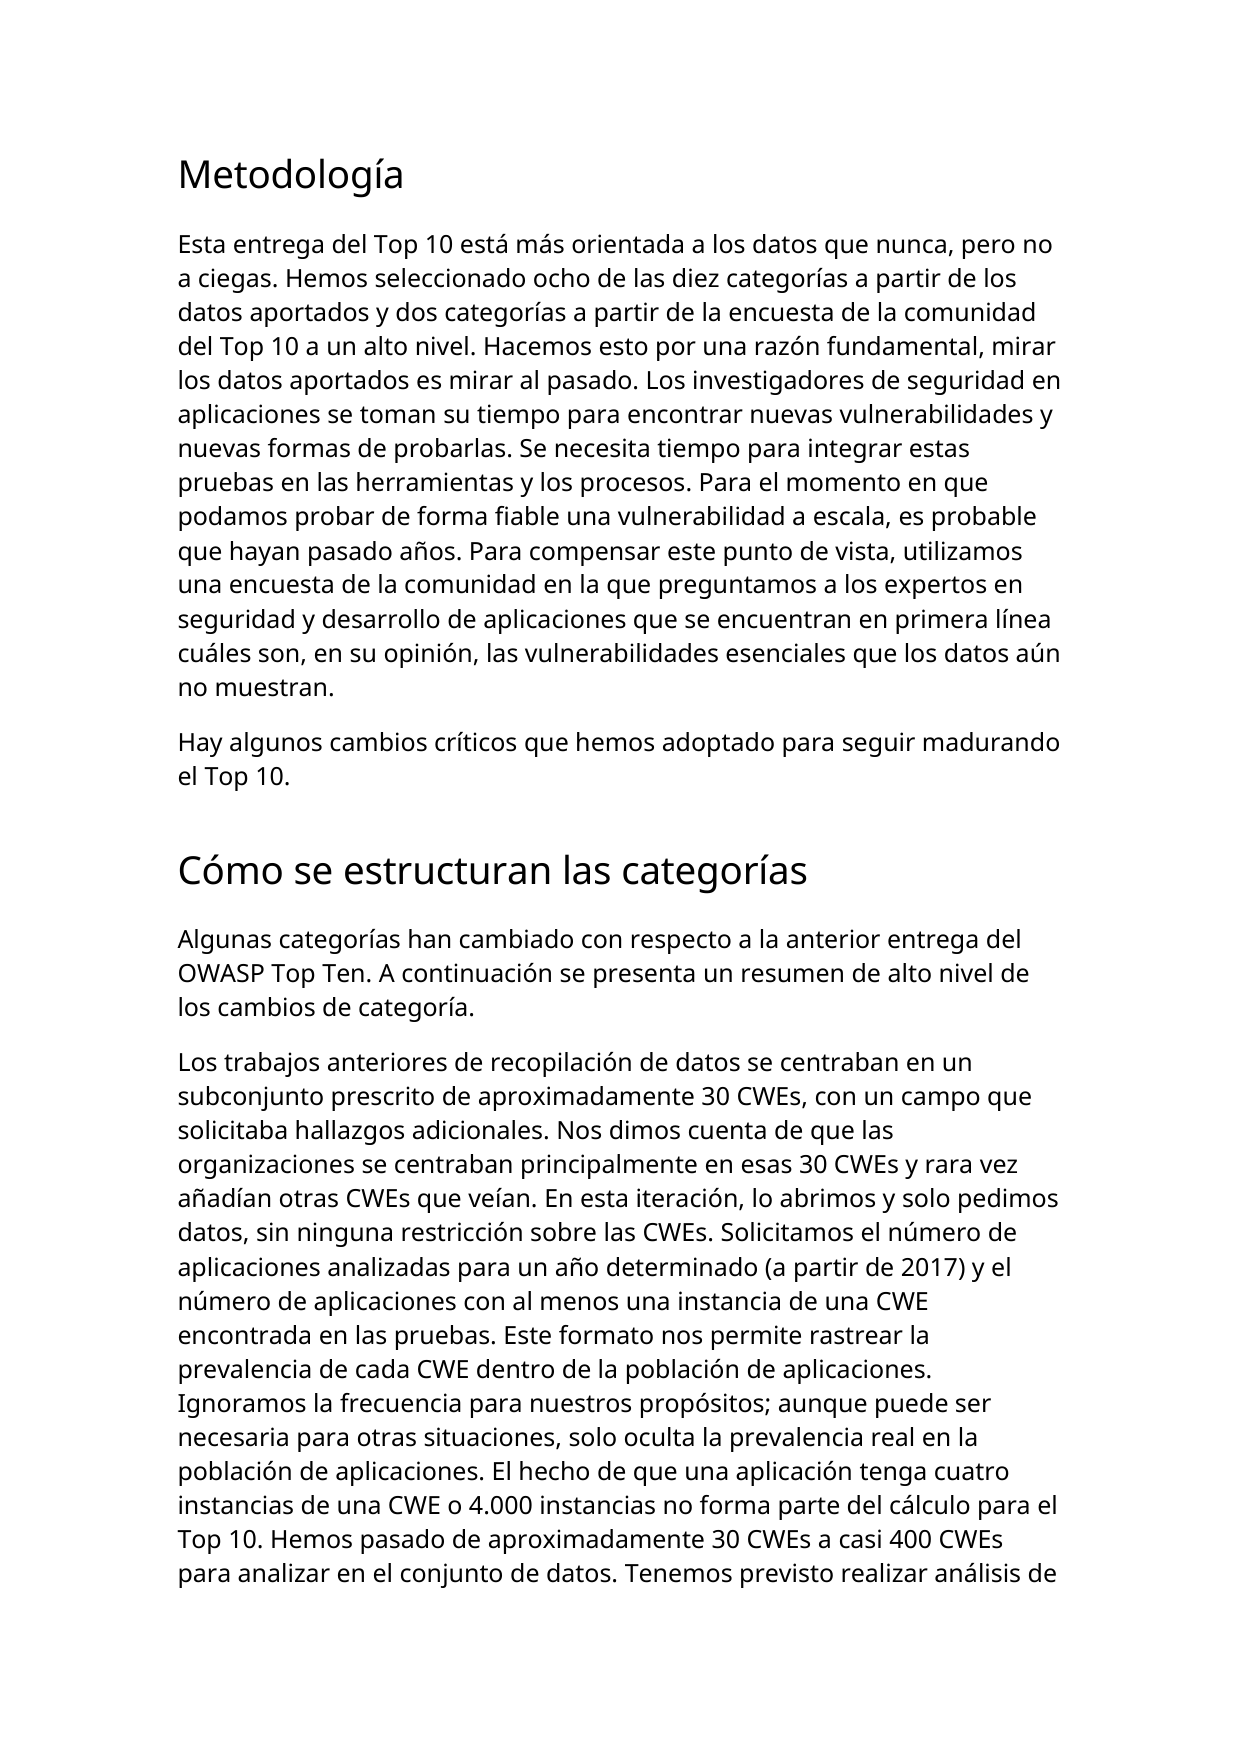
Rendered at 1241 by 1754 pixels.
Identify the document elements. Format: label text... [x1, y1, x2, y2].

text Algunas categorías han cambiado con respecto a la anterior entrega del OWASP Top Ten. A continuación se presenta un resumen de alto nivel de los cambios de categoría. [177, 922, 1063, 1024]
text Esta entrega del Top 10 está más orientada a los datos que nunca, pero no a ciegas. Hemos seleccionado ocho de las diez categorías a partir de los datos aportados y dos categorías a partir de la encuesta de la comunidad del Top 10 a un alto nivel. Hacemos esto por una razón fundamental, mirar los datos aportados es mirar al pasado. Los investigadores de seguridad en aplicaciones se toman su tiempo para encontrar nuevas vulnerabilidades y nuevas formas de probarlas. Se necesita tiempo para integrar estas pruebas en las herramientas y los procesos. Para el momento en que podamos probar de forma fiable una vulnerabilidad a escala, es probable que hayan pasado años. Para compensar este punto de vista, utilizamos una encuesta de la comunidad en la que preguntamos a los expertos en seguridad y desarrollo de aplicaciones que se encuentran en primera línea cuáles son, en su opinión, las vulnerabilidades esenciales que los datos aún no muestran. [177, 227, 1063, 703]
text Hay algunos cambios críticos que hemos adoptado para seguir madurando el Top 10. [177, 724, 1063, 792]
subtitle Metodología [177, 148, 1063, 200]
subtitle Cómo se estructuran las categorías [177, 843, 1063, 895]
text Los trabajos anteriores de recopilación de datos se centraban en un subconjunto prescrito de aproximadamente 30 CWEs, con un campo que solicitaba hallazgos adicionales. Nos dimos cuenta de que las organizaciones se centraban principalmente en esas 30 CWEs y rara vez añadían otras CWEs que veían. En esta iteración, lo abrimos y solo pedimos datos, sin ninguna restricción sobre las CWEs. Solicitamos el número de aplicaciones analizadas para un año determinado (a partir de 2017) y el número de aplicaciones con al menos una instancia de una CWE encontrada en las pruebas. Este formato nos permite rastrear la prevalencia de cada CWE dentro de la población de aplicaciones. Ignoramos la frecuencia para nuestros propósitos; aunque puede ser necesaria para otras situaciones, solo oculta la prevalencia real en la población de aplicaciones. El hecho de que una aplicación tenga cuatro instancias de una CWE o 4.000 instancias no forma parte del cálculo para el Top 10. Hemos pasado de aproximadamente 30 CWEs a casi 400 CWEs para analizar en el conjunto de datos. Tenemos previsto realizar análisis de [177, 1045, 1063, 1590]
